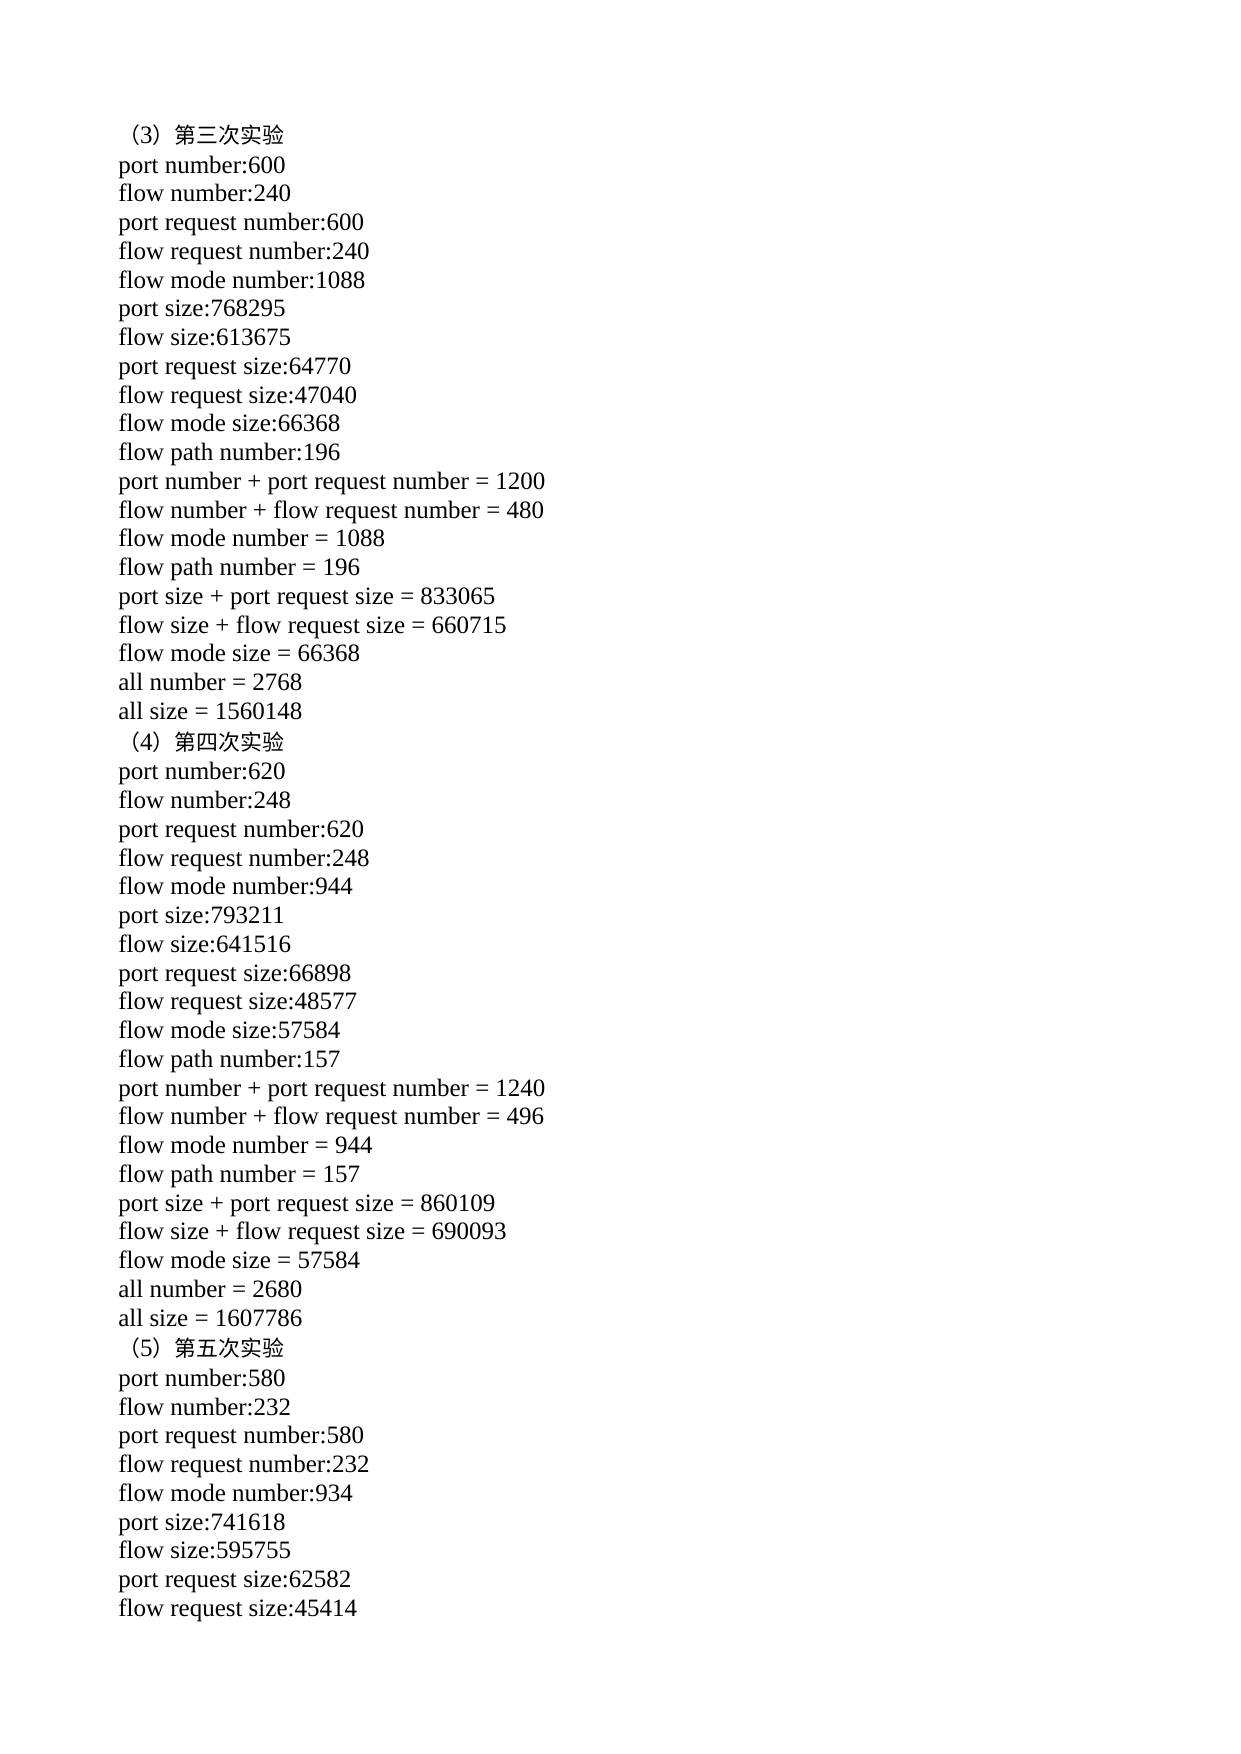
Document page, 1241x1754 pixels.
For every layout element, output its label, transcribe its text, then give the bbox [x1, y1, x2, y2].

text flow size:641516 [118, 929, 1122, 958]
text （4）第四次实验 [118, 725, 1122, 756]
text flow mode size:57584 [118, 1015, 1122, 1044]
text flow number + flow request number = 480 [118, 495, 1122, 523]
text flow number:232 [118, 1392, 1122, 1421]
text port request number:580 [118, 1421, 1122, 1449]
text port number:600 [118, 150, 1122, 178]
text flow mode size:66368 [118, 408, 1122, 437]
text flow path number = 157 [118, 1159, 1122, 1188]
text port request number:600 [118, 207, 1122, 236]
text flow request size:47040 [118, 380, 1122, 408]
text flow mode number = 944 [118, 1130, 1122, 1159]
text port size + port request size = 833065 [118, 581, 1122, 610]
text flow mode size = 66368 [118, 638, 1122, 667]
text flow request number:248 [118, 843, 1122, 871]
text （3）第三次实验 [118, 118, 1122, 150]
text flow path number = 196 [118, 552, 1122, 581]
text flow mode number:1088 [118, 265, 1122, 293]
text port size:768295 [118, 293, 1122, 322]
text port size:793211 [118, 900, 1122, 929]
text flow request number:240 [118, 236, 1122, 265]
text flow mode number:944 [118, 871, 1122, 900]
text flow size:595755 [118, 1536, 1122, 1564]
text port request number:620 [118, 814, 1122, 843]
text flow path number:196 [118, 437, 1122, 466]
text flow mode size = 57584 [118, 1245, 1122, 1274]
text flow number:240 [118, 178, 1122, 207]
text all size = 1607786 [118, 1303, 1122, 1331]
text flow number + flow request number = 496 [118, 1101, 1122, 1130]
text flow mode number:934 [118, 1478, 1122, 1507]
text flow request number:232 [118, 1449, 1122, 1478]
text port request size:64770 [118, 351, 1122, 380]
text all number = 2680 [118, 1274, 1122, 1303]
text port number + port request number = 1240 [118, 1073, 1122, 1101]
text flow path number:157 [118, 1044, 1122, 1073]
text port number + port request number = 1200 [118, 466, 1122, 495]
text flow mode number = 1088 [118, 523, 1122, 552]
text all size = 1560148 [118, 696, 1122, 725]
text all number = 2768 [118, 667, 1122, 696]
text flow request size:48577 [118, 986, 1122, 1015]
text flow request size:45414 [118, 1593, 1122, 1622]
text port number:620 [118, 756, 1122, 785]
text port size:741618 [118, 1507, 1122, 1536]
text （5）第五次实验 [118, 1331, 1122, 1363]
text port request size:62582 [118, 1564, 1122, 1593]
text flow size + flow request size = 660715 [118, 610, 1122, 638]
text port number:580 [118, 1363, 1122, 1392]
text port request size:66898 [118, 958, 1122, 986]
text port size + port request size = 860109 [118, 1188, 1122, 1216]
text flow size + flow request size = 690093 [118, 1216, 1122, 1245]
text flow size:613675 [118, 322, 1122, 351]
text flow number:248 [118, 785, 1122, 814]
